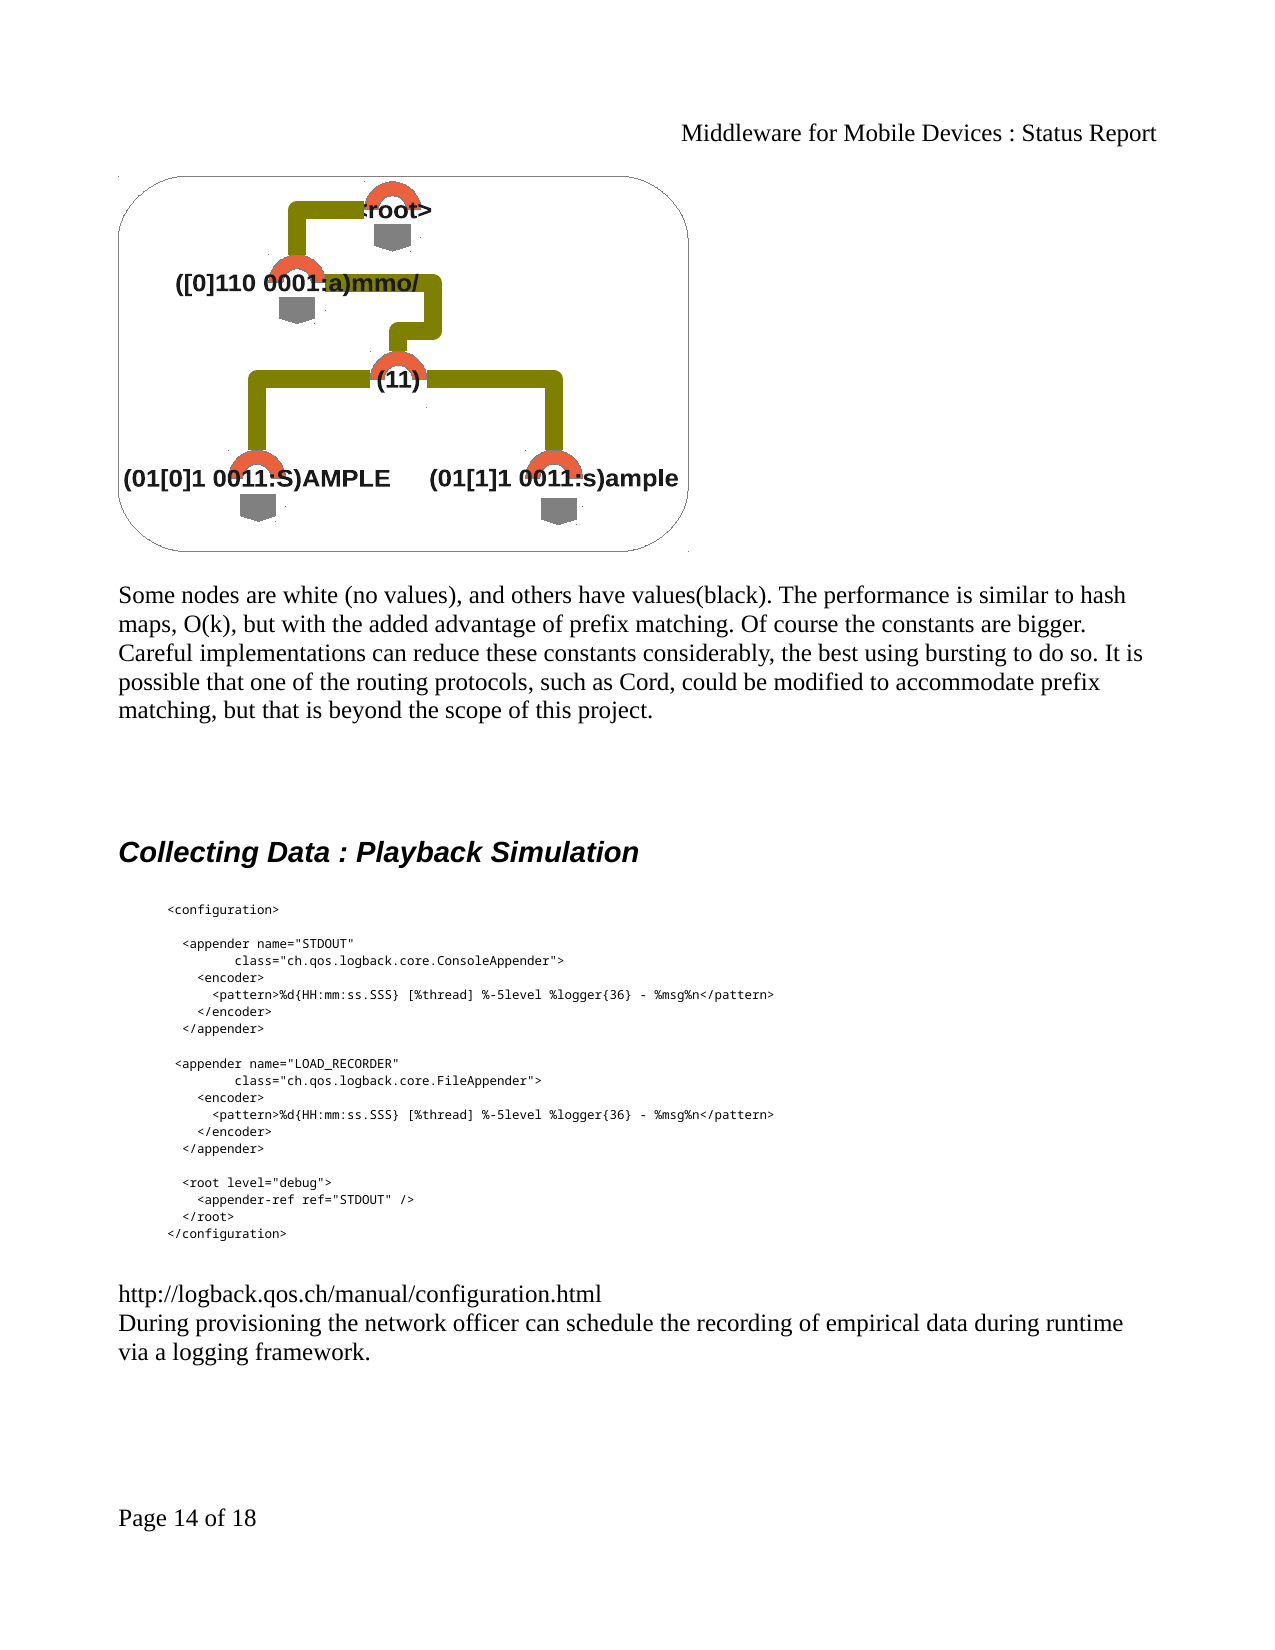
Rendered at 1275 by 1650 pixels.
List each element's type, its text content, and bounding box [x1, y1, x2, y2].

text Some nodes are white (no values), and others have values(black). The performance is similar to hash maps, O(k), but with the added advantage of prefix matching. Of course the constants are bigger. Careful implementations can reduce these constants considerably, the best using bursting to do so. It is possible that one of the routing protocols, such as Cord, could be modified to accommodate prefix matching, but that is beyond the scope of this project. [118, 580, 1157, 724]
text During provisioning the network officer can schedule the recording of empirical data during runtime via a logging framework. [118, 1308, 1157, 1365]
subtitle Collecting Data : Playback Simulation [118, 835, 1157, 869]
text http://logback.qos.ch/manual/configuration.html [118, 1279, 1157, 1308]
